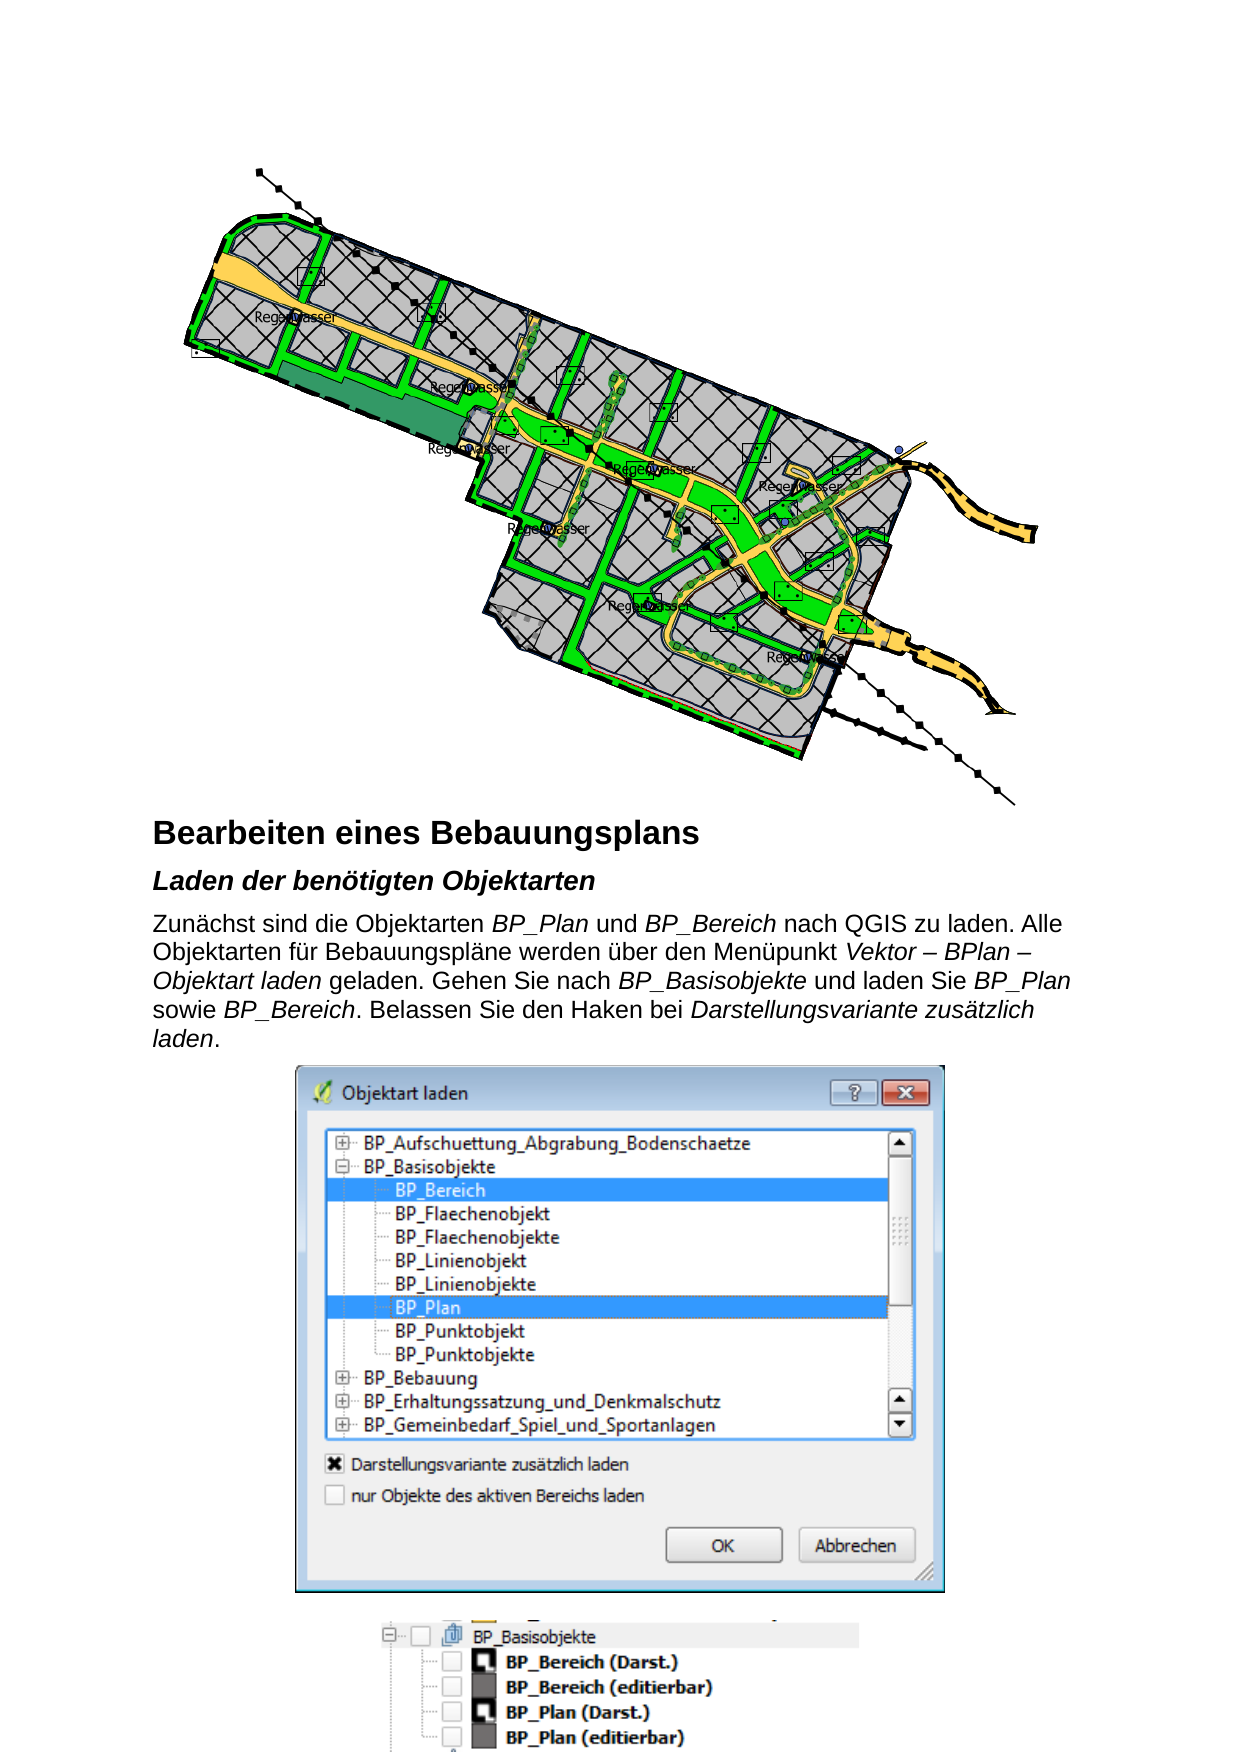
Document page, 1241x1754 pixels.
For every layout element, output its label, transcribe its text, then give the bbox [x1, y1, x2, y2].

subtitle Bearbeiten eines Bebauungsplans [152, 150, 1088, 852]
picture [381, 1620, 860, 1752]
picture [295, 1065, 945, 1593]
subtitle Laden der benötigten Objektarten [152, 864, 1088, 896]
picture [170, 165, 1042, 814]
text Zunächst sind die Objektarten BP_Plan und BP_Bereich nach QGIS zu laden. Alle Objektarten für Bebauungspläne werden über den Menüpunkt Vektor – BPlan – Objektart laden geladen. Gehen Sie nach BP_Basisobjekte und laden Sie BP_Plan sowie BP_Bereich. Belassen Sie den Haken bei Darstellungsvariante zusätzlich laden. [152, 909, 1088, 1052]
